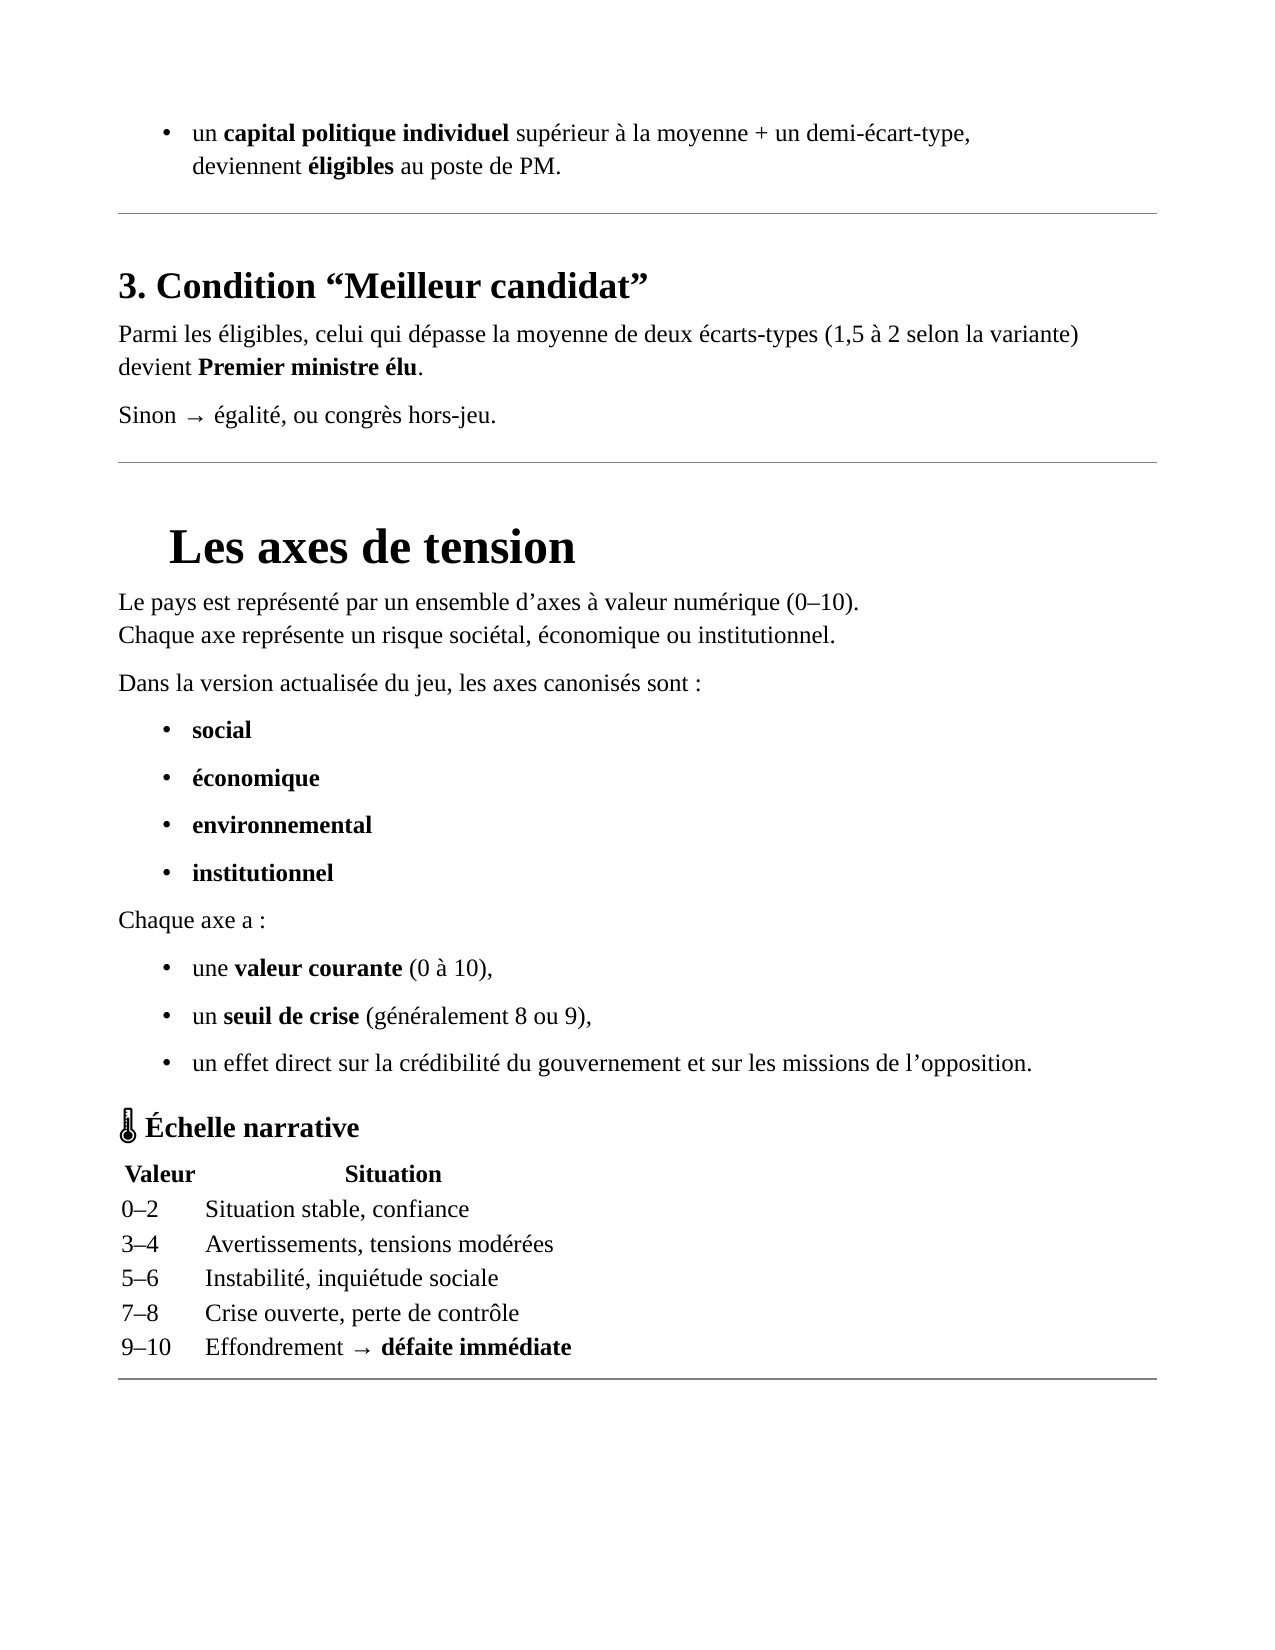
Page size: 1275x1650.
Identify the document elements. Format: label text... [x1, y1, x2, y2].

table_cell 0–2 [118, 1191, 202, 1226]
list un effet direct sur la crédibilité du gouvernement et sur les missions de l’opposition. [162, 1048, 1157, 1077]
list une valeur courante (0 à 10), [162, 953, 1157, 982]
table_cell Situation stable, confiance [202, 1191, 584, 1226]
text Le pays est représenté par un ensemble d’axes à valeur numérique (0–10). Chaque axe représente un risque sociétal, économique ou institutionnel. [118, 587, 1157, 649]
table_cell 5–6 [118, 1260, 202, 1295]
text Sinon → égalité, ou congrès hors-jeu. [118, 400, 1157, 429]
subtitle 🧭 Les axes de tension [118, 517, 1157, 574]
table_cell Avertissements, tensions modérées [202, 1226, 584, 1260]
table_header Situation [202, 1157, 584, 1191]
table_cell 3–4 [118, 1226, 202, 1260]
table_cell Instabilité, inquiétude sociale [202, 1260, 584, 1295]
table_cell Crise ouverte, perte de contrôle [202, 1295, 584, 1329]
text Dans la version actualisée du jeu, les axes canonisés sont : [118, 668, 1157, 696]
list environnemental [162, 810, 1157, 839]
table_cell 7–8 [118, 1295, 202, 1329]
list institutionnel [162, 858, 1157, 887]
table_cell 9–10 [118, 1330, 202, 1364]
list un capital politique individuel supérieur à la moyenne + un demi-écart-type, deviennent éligibles au poste de PM. [162, 118, 1157, 180]
table_header Valeur [118, 1157, 202, 1191]
list un seuil de crise (généralement 8 ou 9), [162, 1001, 1157, 1029]
subtitle 3. Condition “Meilleur candidat” [118, 264, 1157, 307]
table_cell Effondrement → défaite immédiate [202, 1330, 584, 1364]
list économique [162, 763, 1157, 792]
text Parmi les éligibles, celui qui dépasse la moyenne de deux écarts-types (1,5 à 2 selon la variante) devient Premier ministre élu. [118, 319, 1157, 381]
text Chaque axe a : [118, 906, 1157, 934]
subtitle 🌡️ Échelle narrative [118, 1111, 1157, 1144]
list social [162, 715, 1157, 744]
